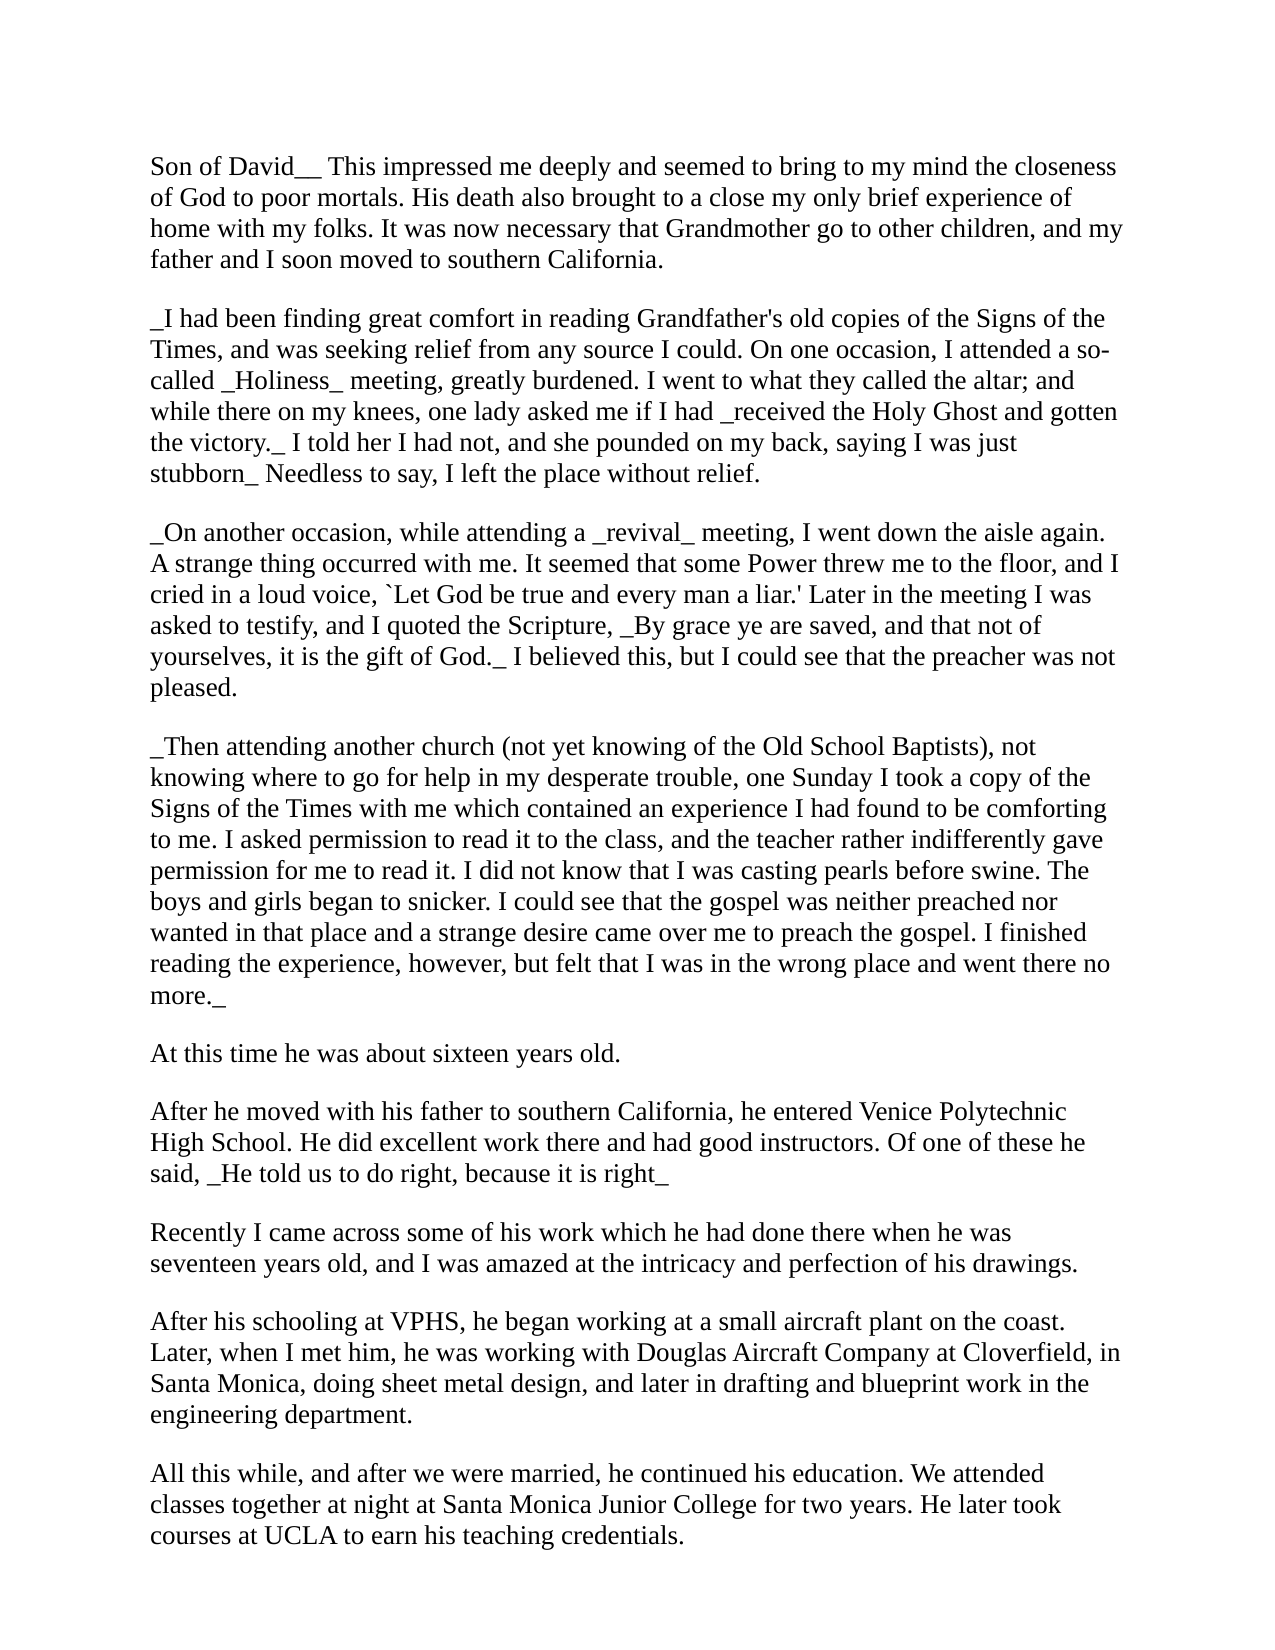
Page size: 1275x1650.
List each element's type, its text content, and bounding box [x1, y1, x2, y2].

text Son of David__ This impressed me deeply and seemed to bring to my mind the closeness of God to poor mortals. His death also brought to a close my only brief experience of home with my folks. It was now necessary that Grandmother go to other children, and my father and I soon moved to southern California. [150, 150, 1125, 274]
text After his schooling at VPHS, he began working at a small aircraft plant on the coast. Later, when I met him, he was working with Douglas Aircraft Company at Cloverfield, in Santa Monica, doing sheet metal design, and later in drafting and blueprint work in the engineering department. [150, 1305, 1125, 1430]
text At this time he was about sixteen years old. [150, 1037, 1125, 1068]
text Recently I came across some of his work which he had done there when he was seventeen years old, and I was amazed at the intricacy and perfection of his drawings. [150, 1216, 1125, 1278]
text All this while, and after we were married, he continued his education. We attended classes together at night at Santa Monica Junior College for two years. He later took courses at UCLA to earn his teaching credentials. [150, 1457, 1125, 1550]
text After he moved with his father to southern California, he entered Venice Polytechnic High School. He did excellent work there and had good instructors. Of one of these he said, _He told us to do right, because it is right_ [150, 1095, 1125, 1189]
text _On another occasion, while attending a _revival_ meeting, I went down the aisle again. A strange thing occurred with me. It seemed that some Power threw me to the floor, and I cried in a loud voice, `Let God be true and every man a liar.' Later in the meeting I was asked to testify, and I quoted the Scripture, _By grace ye are saved, and that not of yourselves, it is the gift of God._ I believed this, but I could see that the preacher was not pleased. [150, 516, 1125, 702]
text _I had been finding great comfort in reading Grandfather's old copies of the Signs of the Times, and was seeking relief from any source I could. On one occasion, I attended a so-called _Holiness_ meeting, greatly burdened. I went to what they called the altar; and while there on my knees, one lady asked me if I had _received the Holy Ghost and gotten the victory._ I told her I had not, and she pounded on my back, saying I was just stubborn_ Needless to say, I left the place without relief. [150, 302, 1125, 488]
text _Then attending another church (not yet knowing of the Old School Baptists), not knowing where to go for help in my desperate trouble, one Sunday I took a copy of the Signs of the Times with me which contained an experience I had found to be comforting to me. I asked permission to read it to the class, and the teacher rather indifferently gave permission for me to read it. I did not know that I was casting pearls before swine. The boys and girls began to snicker. I could see that the gospel was neither preached nor wanted in that place and a strange desire came over me to preach the gospel. I finished reading the experience, however, but felt that I was in the wrong place and went there no more._ [150, 729, 1125, 1010]
